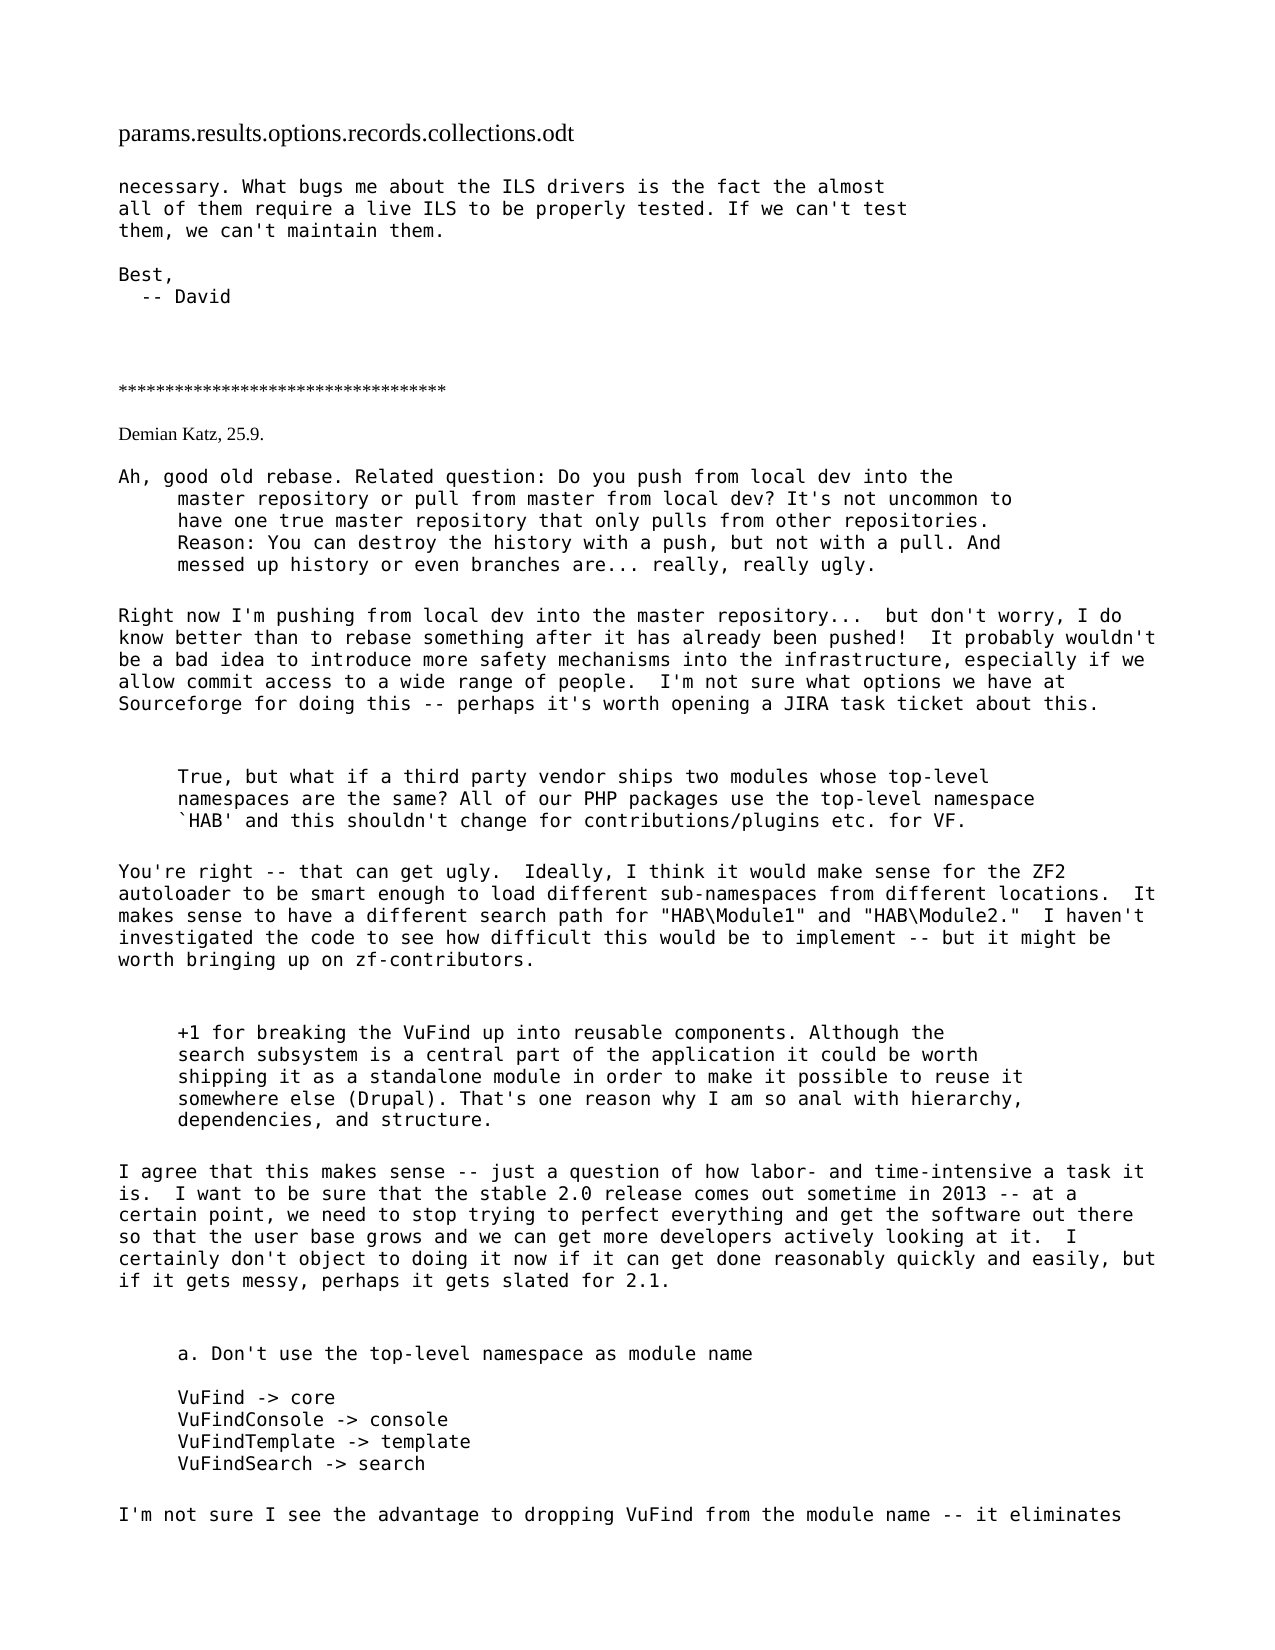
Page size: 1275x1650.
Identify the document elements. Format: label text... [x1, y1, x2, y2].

text shipping it as a standalone module in order to make it possible to reuse it [177, 1066, 1098, 1087]
text True, but what if a third party vendor ships two modules whose top-level [177, 766, 1098, 788]
text Best, [118, 264, 1157, 286]
text VuFindTemplate -> template [177, 1431, 1098, 1453]
text all of them require a live ILS to be properly tested. If we can't test [118, 198, 1157, 220]
text master repository or pull from master from local dev? It's not uncommon to [177, 488, 1098, 510]
text VuFind -> core [177, 1387, 1098, 1409]
text necessary. What bugs me about the ILS drivers is the fact the almost [118, 176, 1157, 198]
text You're right -- that can get ugly. Ideally, I think it would make sense for the ZF2 autoloader to be smart enough to load different sub-namespaces from different locations. It makes sense to have a different search path for "HAB\Module1" and "HAB\Module2." I haven't investigated the code to see how difficult this would be to implement -- but it might be worth bringing up on zf-contributors. [118, 861, 1157, 971]
text +1 for breaking the VuFind up into reusable components. Although the [177, 1022, 1098, 1044]
text them, we can't maintain them. [118, 220, 1157, 242]
text dependencies, and structure. [177, 1109, 1098, 1131]
text Right now I'm pushing from local dev into the master repository... but don't worry, I do know better than to rebase something after it has already been pushed! It probably wouldn't be a bad idea to introduce more safety mechanisms into the infrastructure, especially if we allow commit access to a wide range of people. I'm not sure what options we have at Sourceforge for doing this -- perhaps it's worth opening a JIRA task ticket about this. [118, 605, 1157, 715]
text I'm not sure I see the advantage to dropping VuFind from the module name -- it eliminates [118, 1504, 1157, 1526]
text *********************************** [118, 337, 1157, 402]
text a. Don't use the top-level namespace as module name [177, 1343, 1098, 1365]
text Ah, good old rebase. Related question: Do you push from local dev into the [118, 466, 1157, 488]
text search subsystem is a central part of the application it could be worth [177, 1044, 1098, 1066]
text VuFindConsole -> console [177, 1409, 1098, 1431]
text I agree that this makes sense -- just a question of how labor- and time-intensive a task it is. I want to be sure that the stable 2.0 release comes out sometime in 2013 -- at a certain point, we need to stop trying to perfect everything and get the software out there so that the user base grows and we can get more developers actively looking at it. I certainly don't object to doing it now if it can get done reasonably quickly and easily, but if it gets messy, perhaps it gets slated for 2.1. [118, 1161, 1157, 1292]
text messed up history or even branches are... really, really ugly. [177, 554, 1098, 576]
text have one true master repository that only pulls from other repositories. [177, 510, 1098, 532]
text somewhere else (Drupal). That's one reason why I am so anal with hierarchy, [177, 1087, 1098, 1109]
text namespaces are the same? All of our PHP packages use the top-level namespace [177, 788, 1098, 810]
text Reason: You can destroy the history with a push, but not with a pull. And [177, 532, 1098, 554]
text Demian Katz, 25.9. [118, 423, 1157, 445]
text VuFindSearch -> search [177, 1453, 1098, 1474]
text `HAB' and this shouldn't change for contributions/plugins etc. for VF. [177, 810, 1098, 832]
text -- David [118, 286, 1157, 308]
